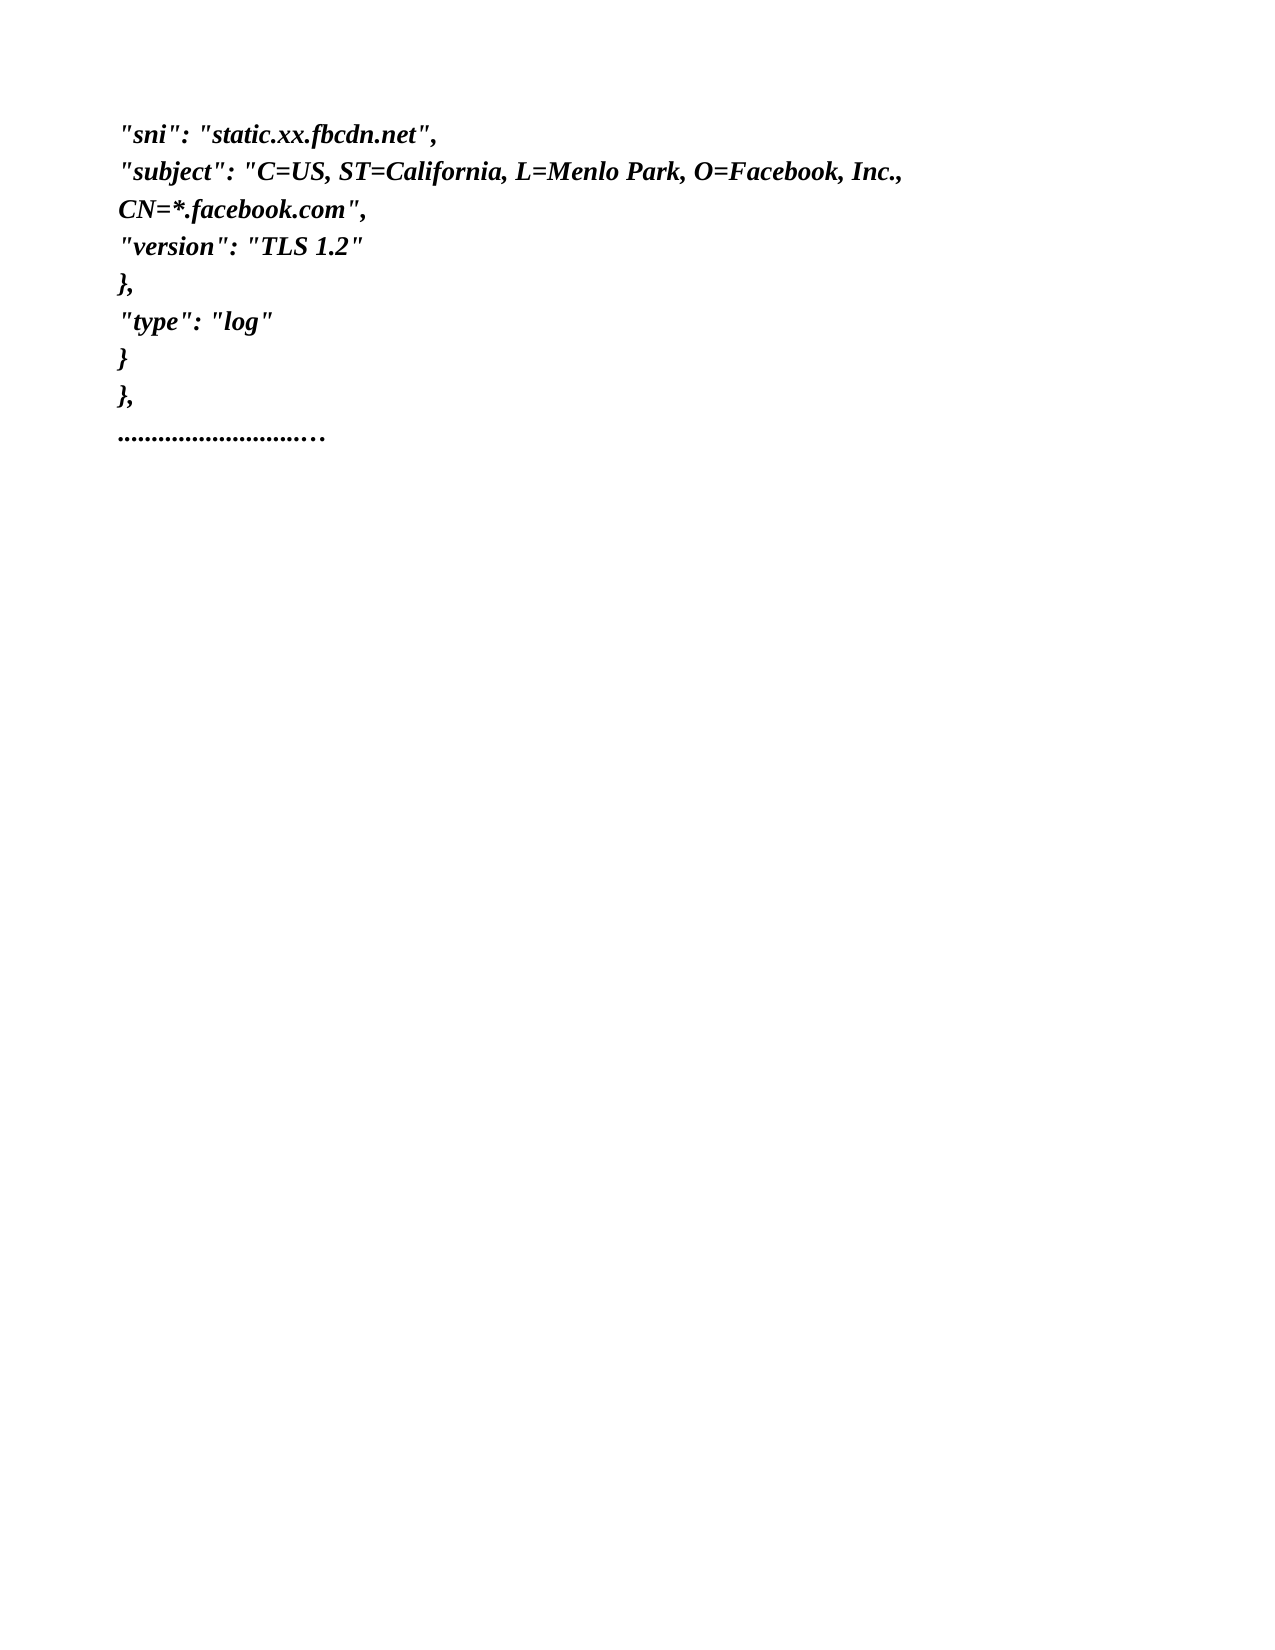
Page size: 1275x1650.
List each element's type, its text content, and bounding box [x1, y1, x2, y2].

text "sni": "static.xx.fbcdn.net", "subject": "C=US, ST=California, L=Menlo Park, O=Facebook, Inc., CN=*.facebook.com", "version": "TLS 1.2" }, "type": "log" } }, ...........................… [118, 118, 1157, 448]
